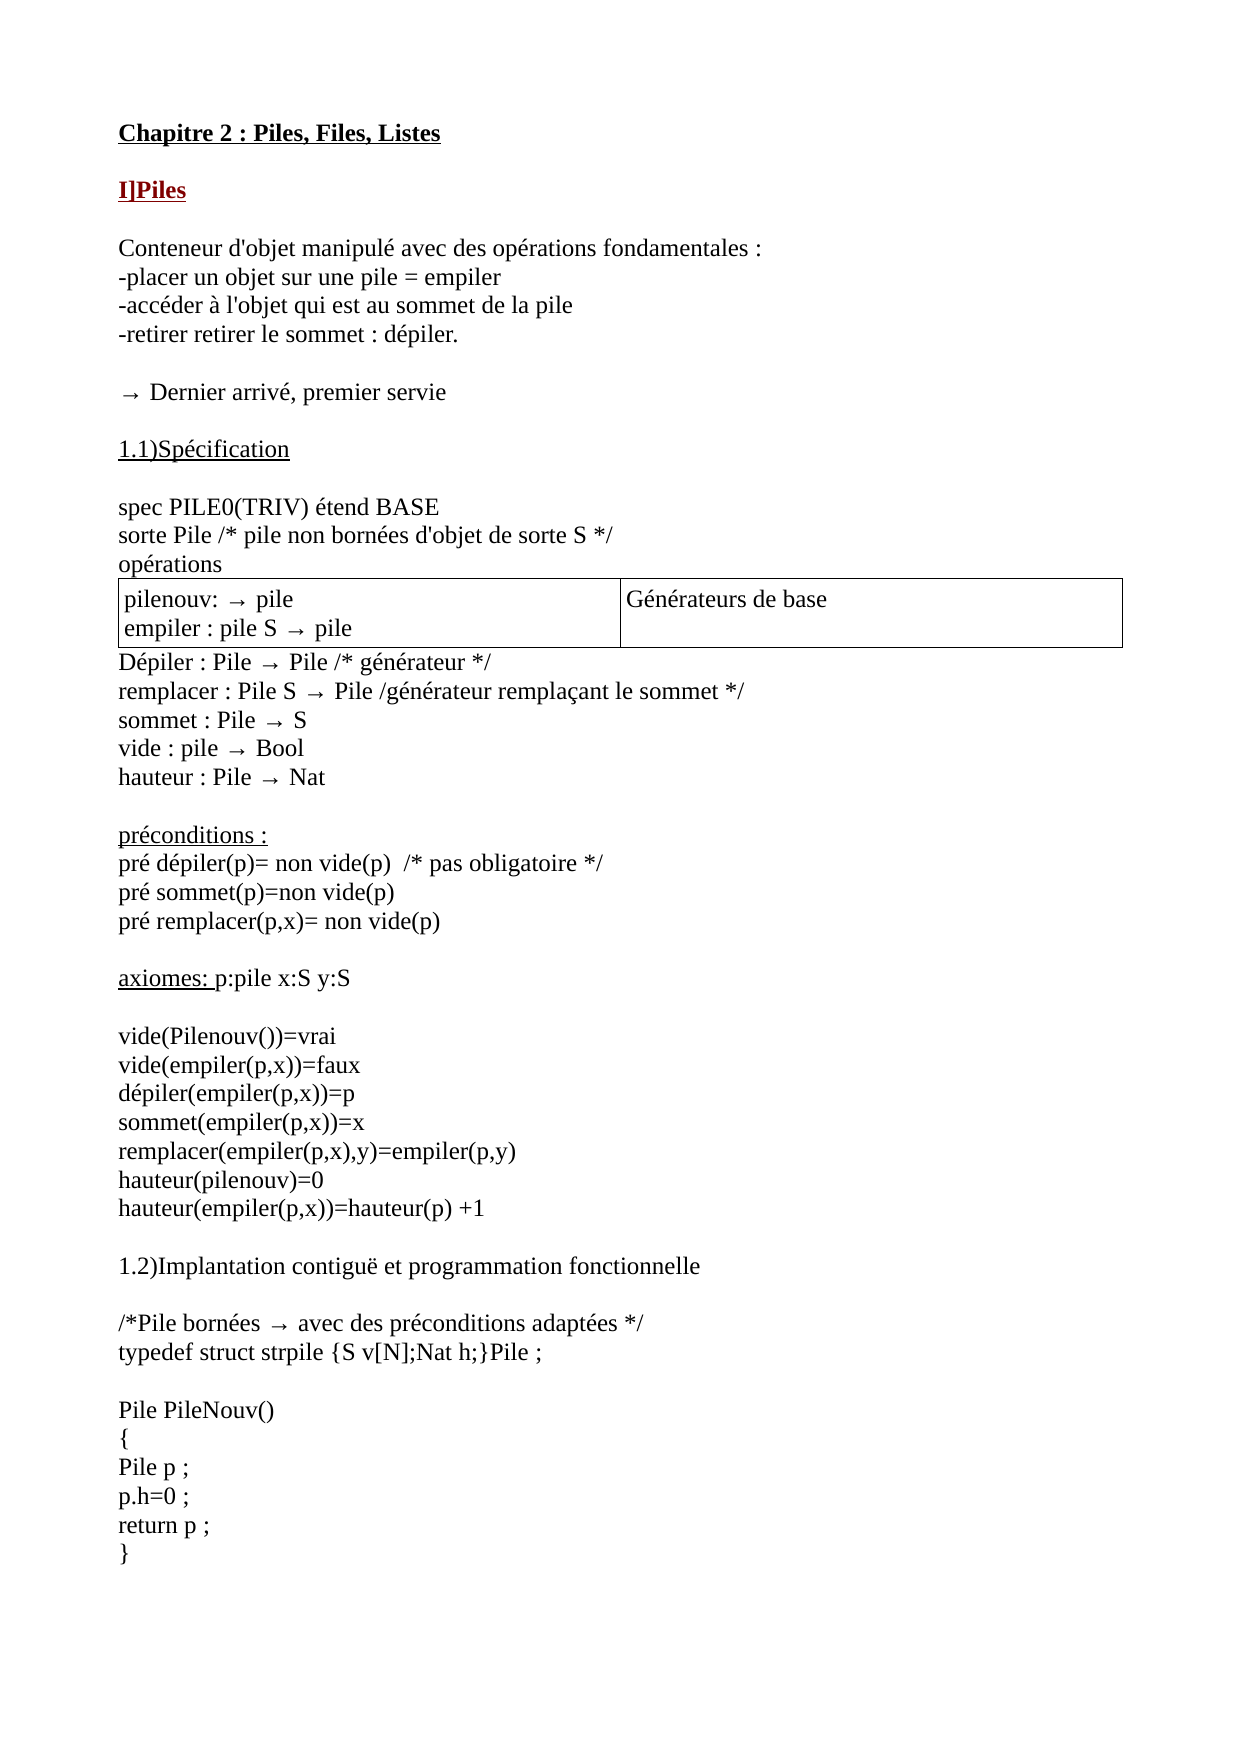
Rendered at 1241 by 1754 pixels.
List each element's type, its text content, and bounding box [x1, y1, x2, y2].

text I]Piles [118, 176, 1122, 204]
text sommet : Pile → S [118, 705, 1122, 733]
text pré remplacer(p,x)= non vide(p) [118, 906, 1122, 935]
text -placer un objet sur une pile = empiler [118, 262, 1122, 291]
text } [118, 1538, 1122, 1567]
text pré sommet(p)=non vide(p) [118, 877, 1122, 906]
text spec PILE0(TRIV) étend BASE [118, 492, 1122, 521]
text vide(empiler(p,x))=faux [118, 1050, 1122, 1078]
text dépiler(empiler(p,x))=p [118, 1078, 1122, 1107]
text { [118, 1423, 1122, 1452]
table_header pilenouv: → pile empiler : pile S → pile [119, 579, 620, 647]
text sorte Pile /* pile non bornées d'objet de sorte S */ [118, 521, 1122, 549]
text opérations [118, 549, 1122, 578]
text p.h=0 ; [118, 1481, 1122, 1510]
text return p ; [118, 1510, 1122, 1538]
text typedef struct strpile {S v[N];Nat h;}Pile ; [118, 1337, 1122, 1366]
text Conteneur d'objet manipulé avec des opérations fondamentales : [118, 233, 1122, 262]
table_header Générateurs de base [621, 579, 1122, 647]
text axiomes: p:pile x:S y:S [118, 963, 1122, 992]
text Pile p ; [118, 1452, 1122, 1481]
text remplacer(empiler(p,x),y)=empiler(p,y) [118, 1136, 1122, 1165]
text hauteur : Pile → Nat [118, 762, 1122, 791]
text remplacer : Pile S → Pile /générateur remplaçant le sommet */ [118, 676, 1122, 705]
text Chapitre 2 : Piles, Files, Listes [118, 118, 1122, 147]
text vide(Pilenouv())=vrai [118, 1021, 1122, 1050]
text Dépiler : Pile → Pile /* générateur */ [118, 648, 1122, 676]
text pré dépiler(p)= non vide(p) /* pas obligatoire */ [118, 848, 1122, 877]
text Pile PileNouv() [118, 1395, 1122, 1423]
text 1.1)Spécification [118, 434, 1122, 463]
text → Dernier arrivé, premier servie [118, 377, 1122, 406]
text préconditions : [118, 820, 1122, 848]
text 1.2)Implantation contiguë et programmation fonctionnelle [118, 1251, 1122, 1280]
text hauteur(empiler(p,x))=hauteur(p) +1 [118, 1193, 1122, 1222]
text hauteur(pilenouv)=0 [118, 1165, 1122, 1193]
text sommet(empiler(p,x))=x [118, 1107, 1122, 1136]
text vide : pile → Bool [118, 733, 1122, 762]
text -accéder à l'objet qui est au sommet de la pile [118, 291, 1122, 319]
text /*Pile bornées → avec des préconditions adaptées */ [118, 1308, 1122, 1337]
text -retirer retirer le sommet : dépiler. [118, 319, 1122, 348]
